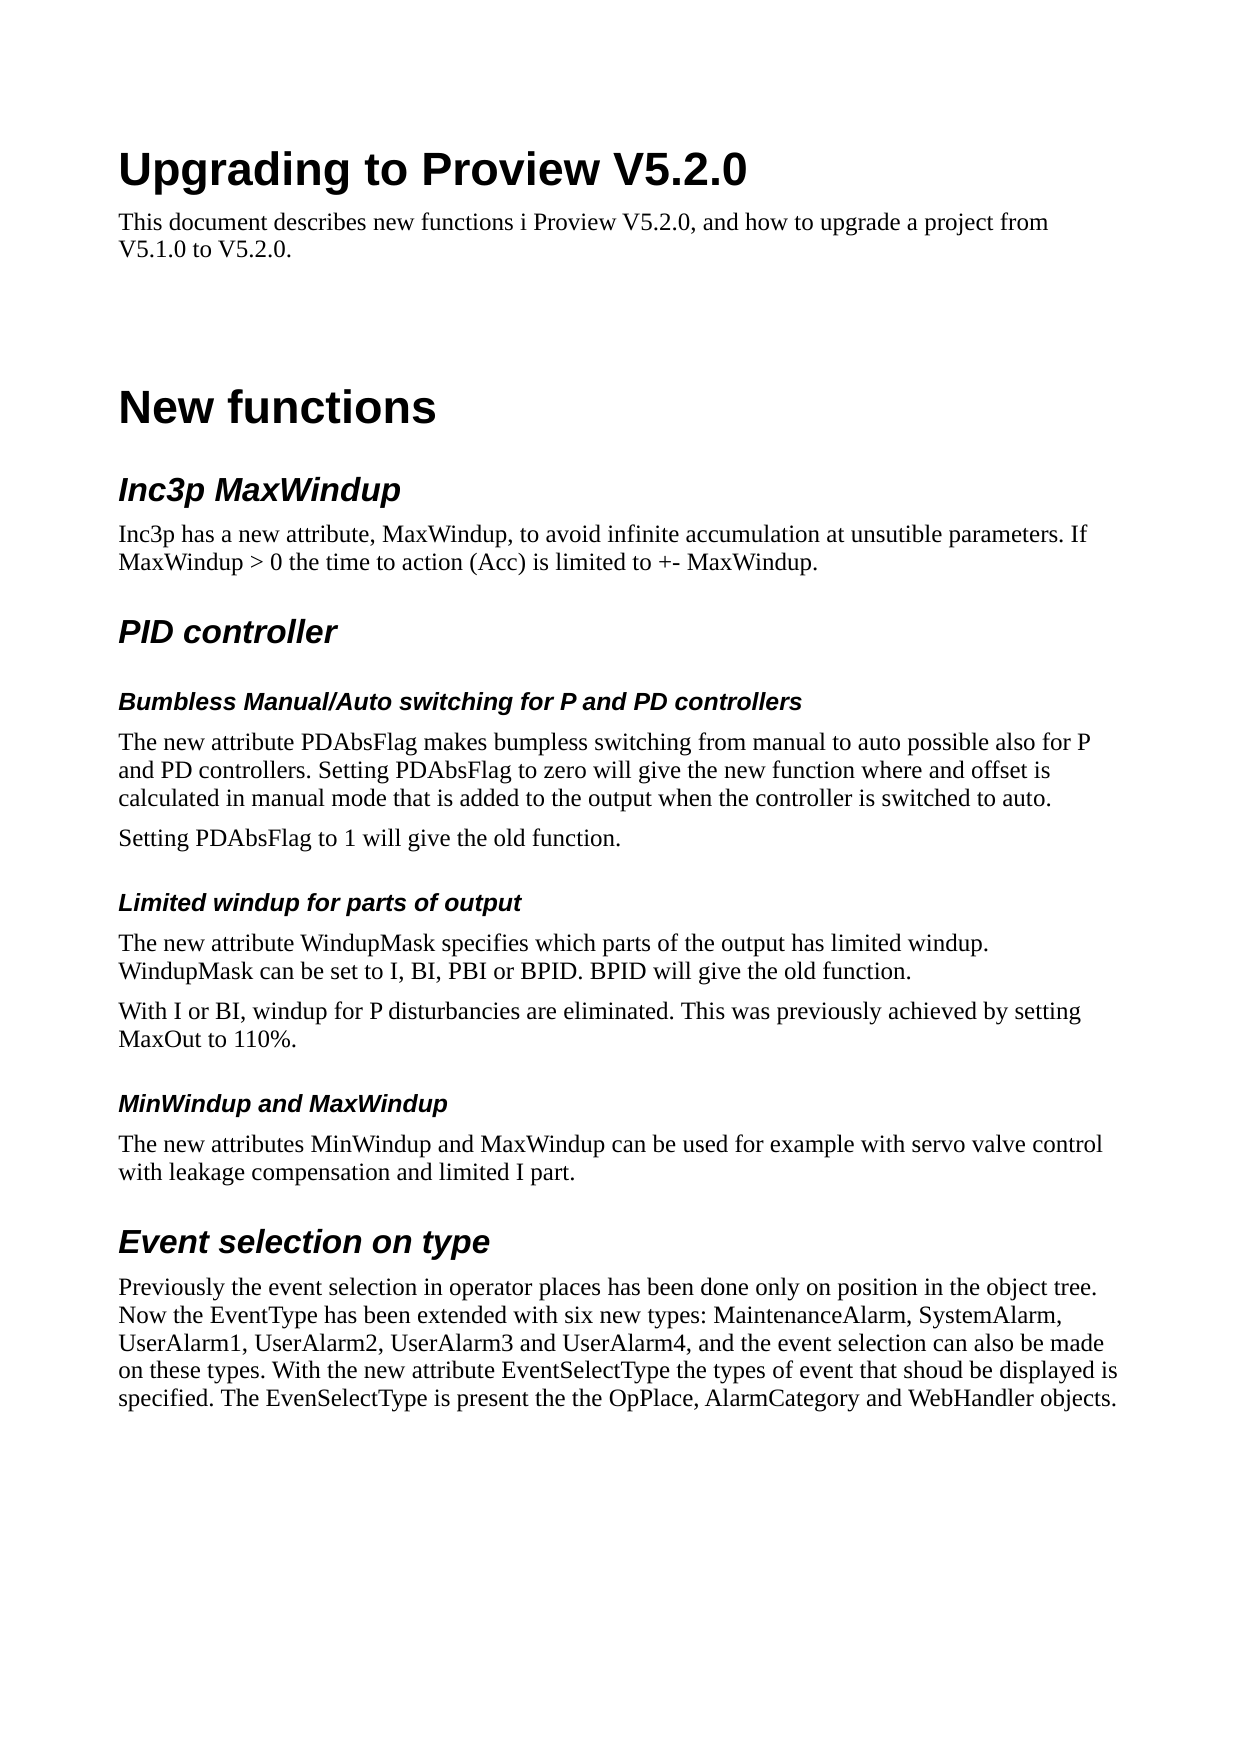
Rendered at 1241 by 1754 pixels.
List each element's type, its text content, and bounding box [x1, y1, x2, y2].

subtitle Event selection on type [118, 1223, 1122, 1261]
subtitle Limited windup for parts of output [118, 889, 1122, 917]
subtitle Upgrading to Proview V5.2.0 [118, 143, 1122, 195]
subtitle MinWindup and MaxWindup [118, 1090, 1122, 1118]
subtitle Inc3p MaxWindup [118, 471, 1122, 508]
text Setting PDAbsFlag to 1 will give the old function. [118, 824, 1122, 852]
subtitle New functions [118, 381, 1122, 433]
text The new attributes MinWindup and MaxWindup can be used for example with servo valve control with leakage compensation and limited I part. [118, 1131, 1122, 1186]
subtitle Bumbless Manual/Auto switching for P and PD controllers [118, 688, 1122, 716]
text The new attribute WindupMask specifies which parts of the output has limited windup. WindupMask can be set to I, BI, PBI or BPID. BPID will give the old function. [118, 929, 1122, 985]
subtitle PID controller [118, 613, 1122, 651]
text The new attribute PDAbsFlag makes bumpless switching from manual to auto possible also for P and PD controllers. Setting PDAbsFlag to zero will give the new function where and offset is calculated in manual mode that is added to the output when the controller is switched to auto. [118, 728, 1122, 812]
text With I or BI, windup for P disturbancies are eliminated. This was previously achieved by setting MaxOut to 110%. [118, 997, 1122, 1053]
text Inc3p has a new attribute, MaxWindup, to avoid infinite accumulation at unsutible parameters. If MaxWindup > 0 the time to action (Acc) is limited to +- MaxWindup. [118, 521, 1122, 576]
text This document describes new functions i Proview V5.2.0, and how to upgrade a project from V5.1.0 to V5.2.0. [118, 208, 1122, 263]
text Previously the event selection in operator places has been done only on position in the object tree. Now the EventType has been extended with six new types: MaintenanceAlarm, SystemAlarm, UserAlarm1, UserAlarm2, UserAlarm3 and UserAlarm4, and the event selection can also be made on these types. With the new attribute EventSelectType the types of event that shoud be displayed is specified. The EvenSelectType is present the the OpPlace, AlarmCategory and WebHandler objects. [118, 1273, 1122, 1412]
